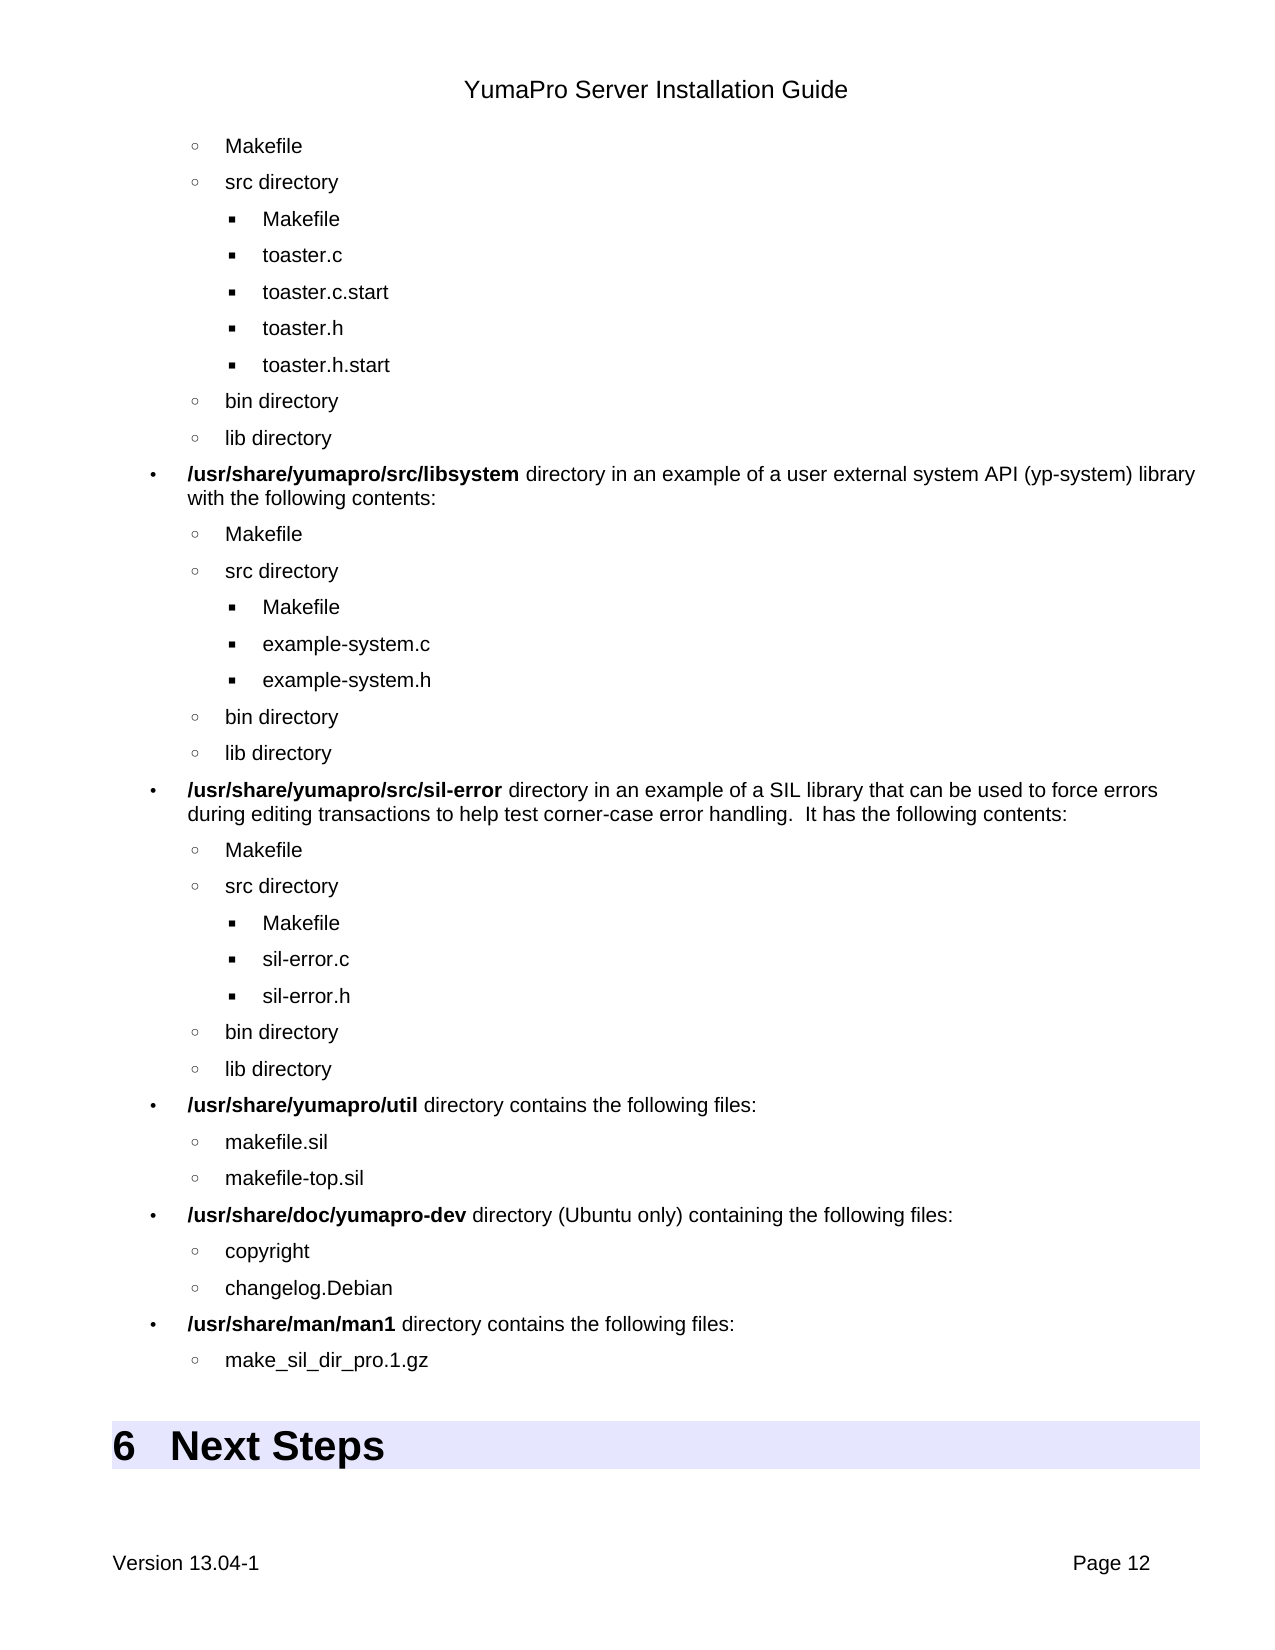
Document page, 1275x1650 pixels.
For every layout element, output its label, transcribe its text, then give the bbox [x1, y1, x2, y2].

list toaster.c [225, 243, 1200, 267]
list copyright [187, 1239, 1200, 1263]
list /usr/share/yumapro/util directory contains the following files: [150, 1093, 1200, 1117]
list makefile-top.sil [187, 1166, 1200, 1190]
list toaster.h.start [225, 352, 1200, 376]
list bin directory [187, 389, 1200, 413]
list /usr/share/doc/yumapro-dev directory (Ubuntu only) containing the following files: [150, 1202, 1200, 1226]
list bin directory [187, 1020, 1200, 1044]
list /usr/share/yumapro/src/sil-error directory in an example of a SIL library that can be used to force errors during editing transactions to help test corner-case error handling. It has the following contents: [150, 777, 1200, 825]
list src directory [187, 874, 1200, 898]
list toaster.h [225, 316, 1200, 340]
list example-system.h [225, 668, 1200, 692]
list src directory [187, 559, 1200, 583]
list /usr/share/man/man1 directory contains the following files: [150, 1312, 1200, 1336]
list src directory [187, 170, 1200, 194]
list sil-error.h [225, 984, 1200, 1008]
list make_sil_dir_pro.1.gz [187, 1348, 1200, 1372]
list lib directory [187, 1057, 1200, 1081]
list lib directory [187, 741, 1200, 765]
list Makefile [187, 134, 1200, 158]
list example-system.c [225, 632, 1200, 656]
list toaster.c.start [225, 279, 1200, 303]
list Makefile [187, 838, 1200, 862]
list lib directory [187, 425, 1200, 449]
list /usr/share/yumapro/src/libsystem directory in an example of a user external system API (yp-system) library with the following contents: [150, 462, 1200, 510]
list Makefile [225, 911, 1200, 935]
list Makefile [225, 207, 1200, 231]
list sil-error.c [225, 947, 1200, 971]
list changelog.Debian [187, 1275, 1200, 1299]
list Makefile [225, 595, 1200, 619]
list makefile.sil [187, 1129, 1200, 1153]
subtitle Next Steps [112, 1421, 1200, 1469]
list bin directory [187, 704, 1200, 728]
list Makefile [187, 522, 1200, 546]
